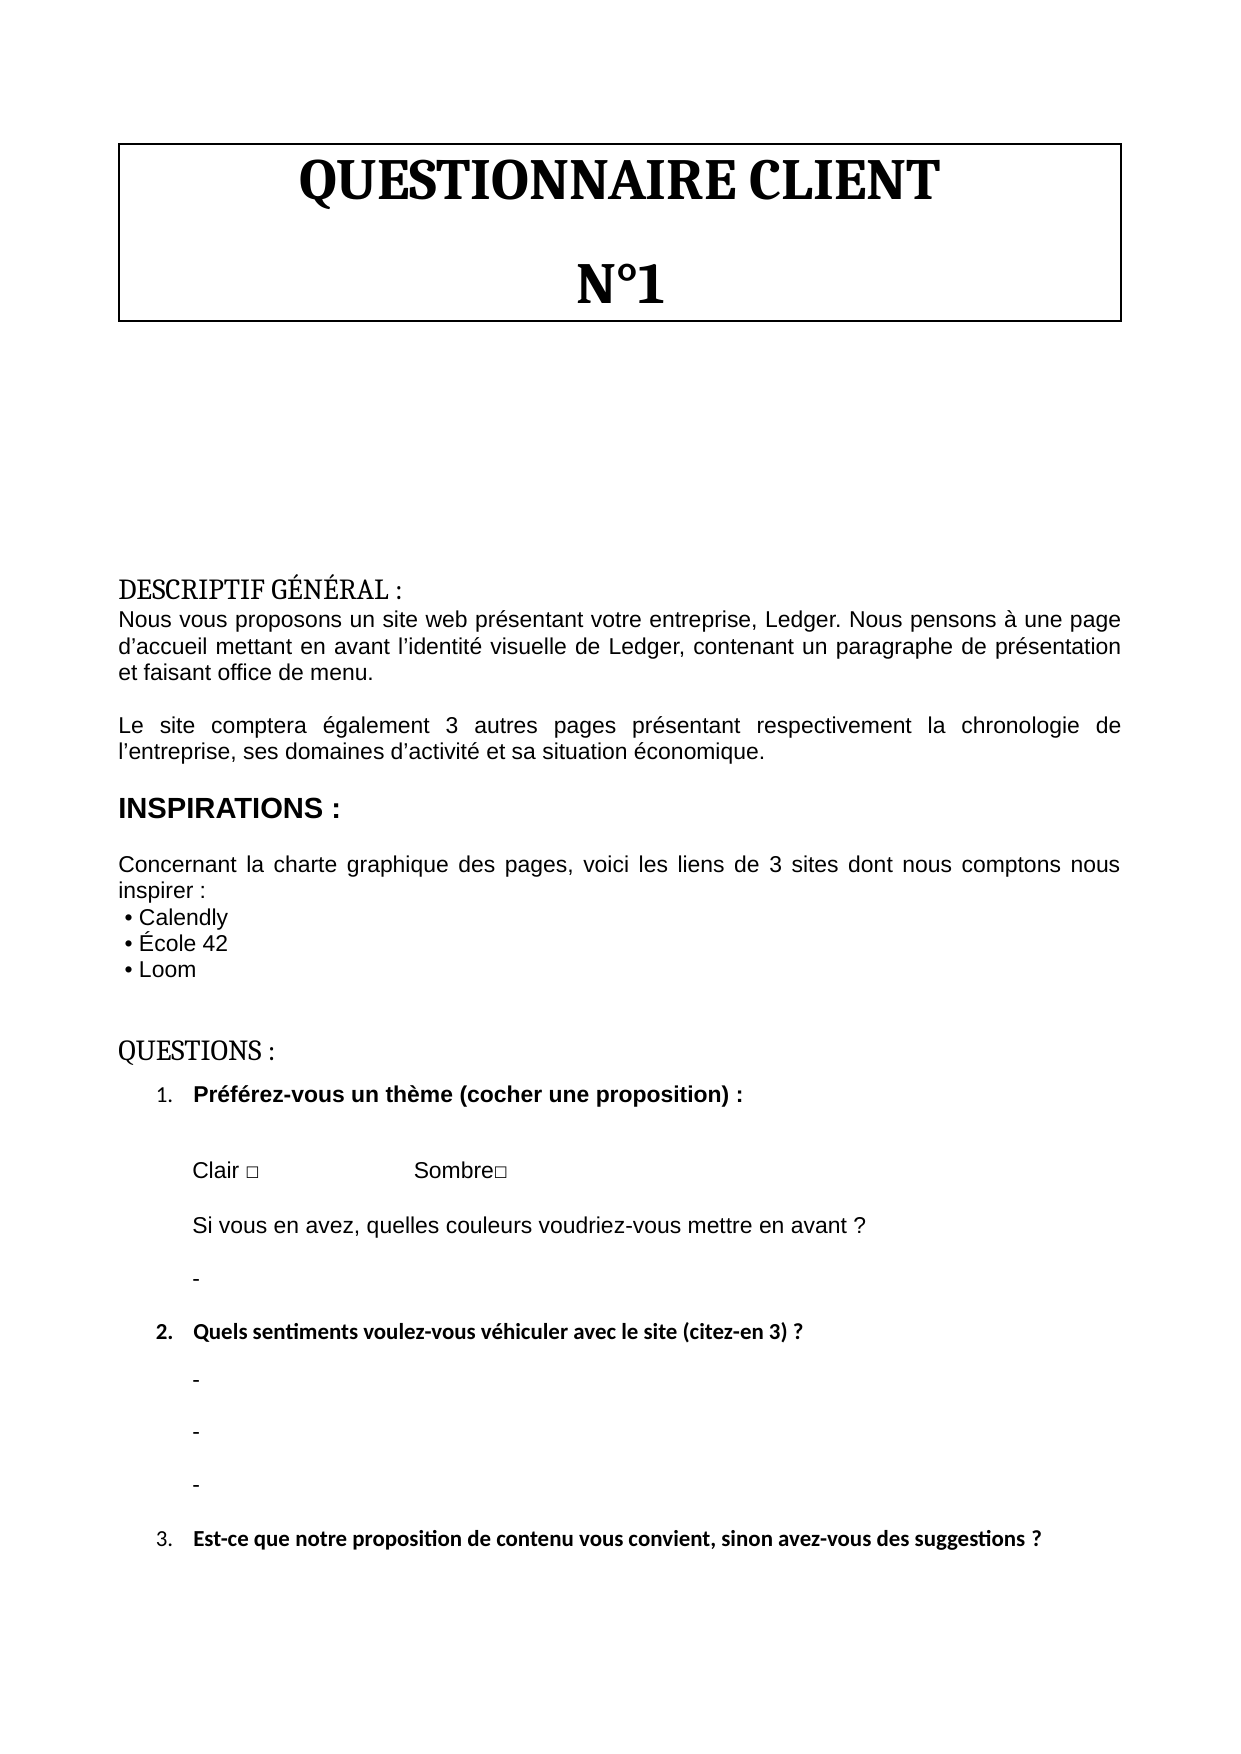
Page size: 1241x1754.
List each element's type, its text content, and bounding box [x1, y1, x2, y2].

text - [192, 1471, 1122, 1497]
text • Loom [118, 956, 1122, 983]
text Questionnaire Client [120, 145, 1120, 214]
list Préférez-vous un thème (cocher une proposition) : [156, 1080, 1122, 1108]
text n°1 [120, 248, 1120, 320]
text Concernant la charte graphique des pages, voici les liens de 3 sites dont nous comptons nous inspirer : [118, 851, 1122, 903]
list Quels sentiments voulez-vous véhiculer avec le site (citez-en 3) ? [156, 1317, 1122, 1346]
text Le site comptera également 3 autres pages présentant respectivement la chronologie de l’entreprise, ses domaines d’activité et sa situation économique. [118, 712, 1122, 764]
text Clair ☐ Sombre☐ [118, 1154, 1122, 1186]
text INSPIRATIONS : [118, 791, 1122, 824]
text - [118, 1265, 1122, 1291]
subtitle Descriptif général : [118, 573, 1122, 606]
text - [192, 1366, 1122, 1392]
list Est-ce que notre proposition de contenu vous convient, sinon avez-vous des suggestions ? [156, 1524, 1122, 1552]
text • Calendly [118, 903, 1122, 930]
text Nous vous proposons un site web présentant votre entreprise, Ledger. Nous pensons à une page d’accueil mettant en avant l’identité visuelle de Ledger, contenant un paragraphe de présentation et faisant office de menu. [118, 606, 1122, 686]
subtitle Questions : [118, 1034, 1122, 1067]
text • École 42 [118, 930, 1122, 956]
text Si vous en avez, quelles couleurs voudriez-vous mettre en avant ? [118, 1212, 1122, 1238]
text - [192, 1418, 1122, 1445]
